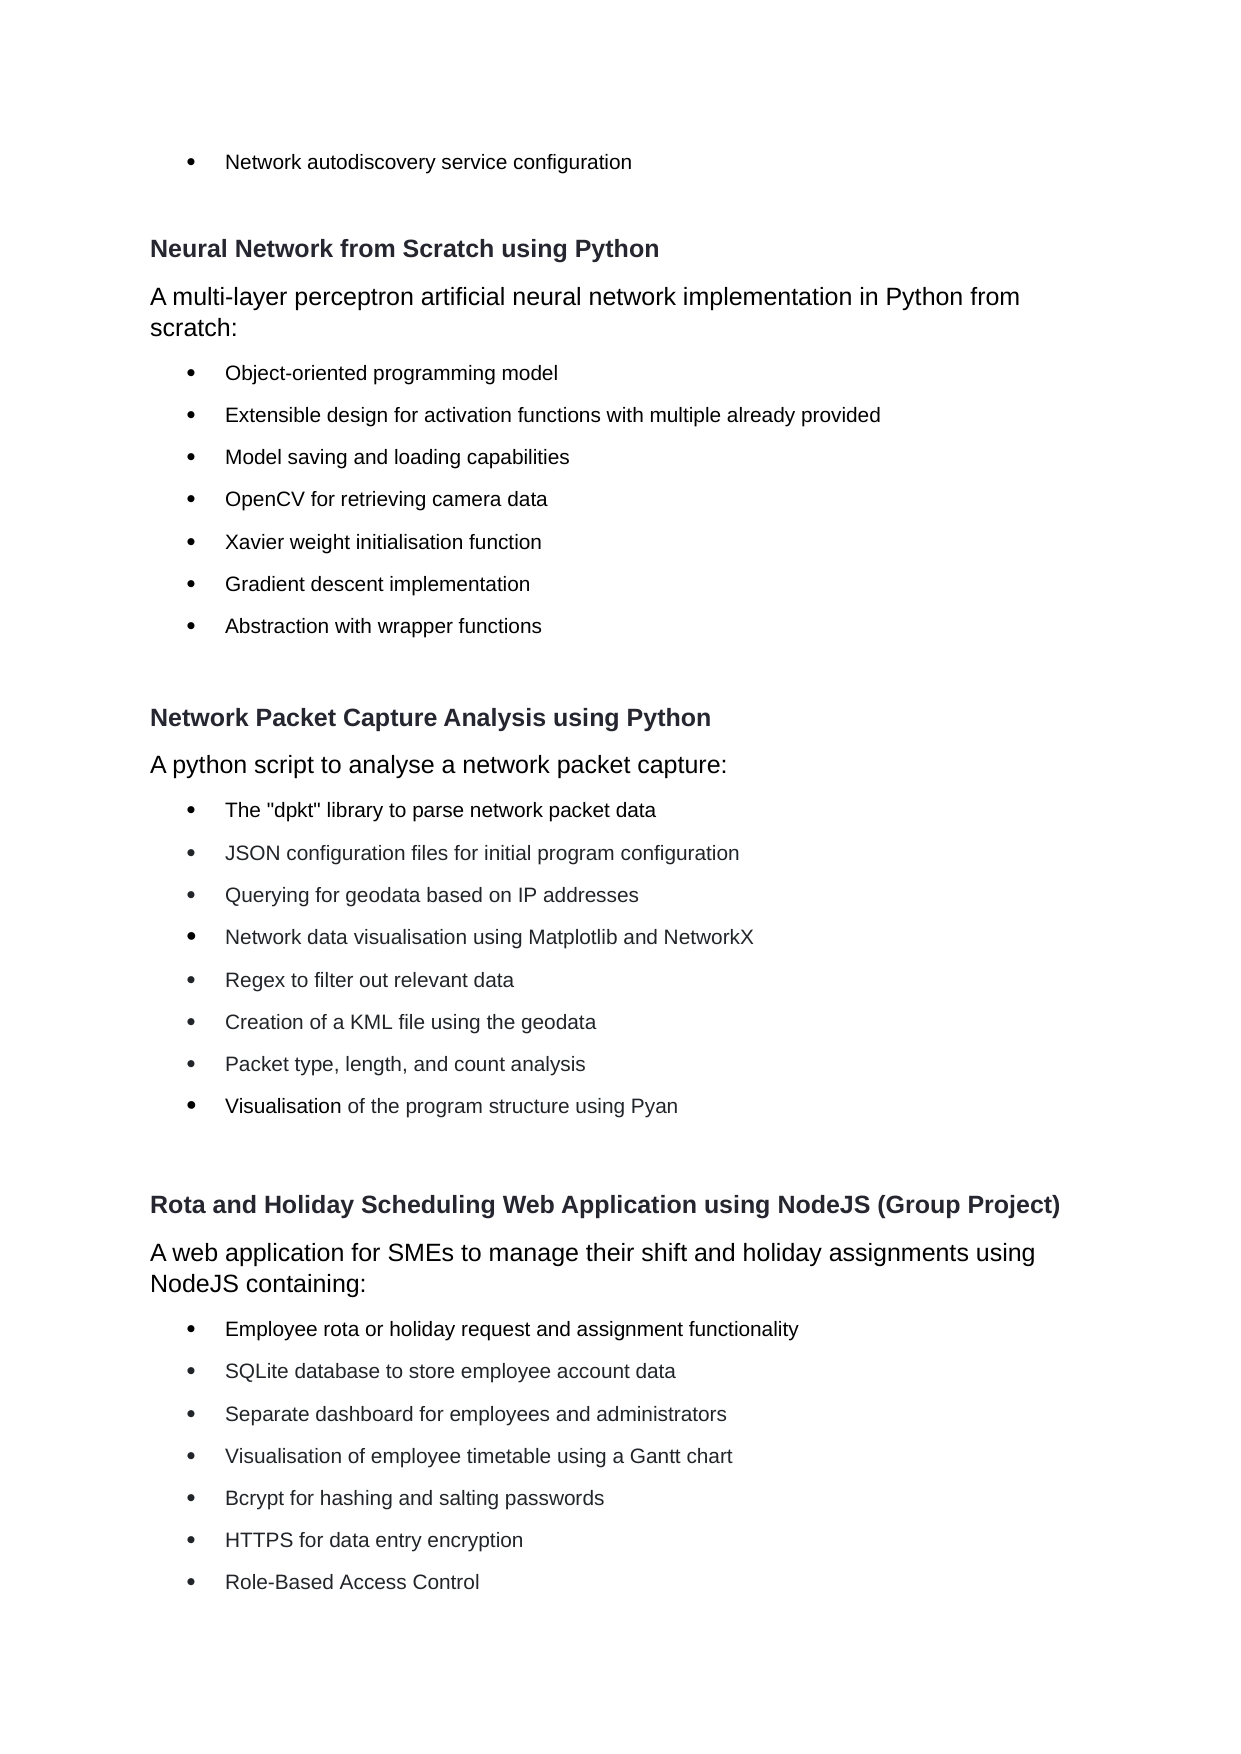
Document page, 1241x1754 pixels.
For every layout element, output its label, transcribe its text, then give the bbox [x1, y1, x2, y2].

list Employee rota or holiday request and assignment functionality [187, 1317, 1090, 1341]
list Role-Based Access Control [187, 1570, 1090, 1594]
list Network data visualisation using Matplotlib and NetworkX [187, 925, 1090, 949]
list Network autodiscovery service configuration [187, 150, 1090, 174]
text A web application for SMEs to manage their shift and holiday assignments using NodeJS containing: [150, 1238, 1090, 1298]
text Neural Network from Scratch using Python [150, 234, 1090, 263]
list Abstraction with wrapper functions [187, 614, 1090, 638]
list JSON configuration files for initial program configuration [187, 840, 1090, 864]
list Visualisation of employee timetable using a Gantt chart [187, 1443, 1090, 1468]
text A multi-layer perceptron artificial neural network implementation in Python from scratch: [150, 282, 1090, 342]
list OpenCV for retrieving camera data [187, 487, 1090, 511]
list Querying for geodata based on IP addresses [187, 883, 1090, 907]
text Network Packet Capture Analysis using Python [150, 703, 1090, 732]
list Bcrypt for hashing and salting passwords [187, 1486, 1090, 1510]
list Separate dashboard for employees and administrators [187, 1401, 1090, 1425]
text A python script to analyse a network packet capture: [150, 751, 1090, 779]
list Visualisation of the program structure using Pyan [187, 1094, 1090, 1118]
list Gradient descent implementation [187, 572, 1090, 596]
list Creation of a KML file using the geodata [187, 1010, 1090, 1034]
list Xavier weight initialisation function [187, 529, 1090, 553]
list Regex to filter out relevant data [187, 967, 1090, 992]
list Packet type, length, and count analysis [187, 1052, 1090, 1076]
list Object-oriented programming model [187, 361, 1090, 385]
list SQLite database to store employee account data [187, 1359, 1090, 1383]
list The "dpkt" library to parse network packet data [187, 798, 1090, 822]
list HTTPS for data entry encryption [187, 1528, 1090, 1552]
list Extensible design for activation functions with multiple already provided [187, 403, 1090, 427]
text Rota and Holiday Scheduling Web Application using NodeJS (Group Project) [150, 1191, 1090, 1219]
list Model saving and loading capabilities [187, 445, 1090, 469]
